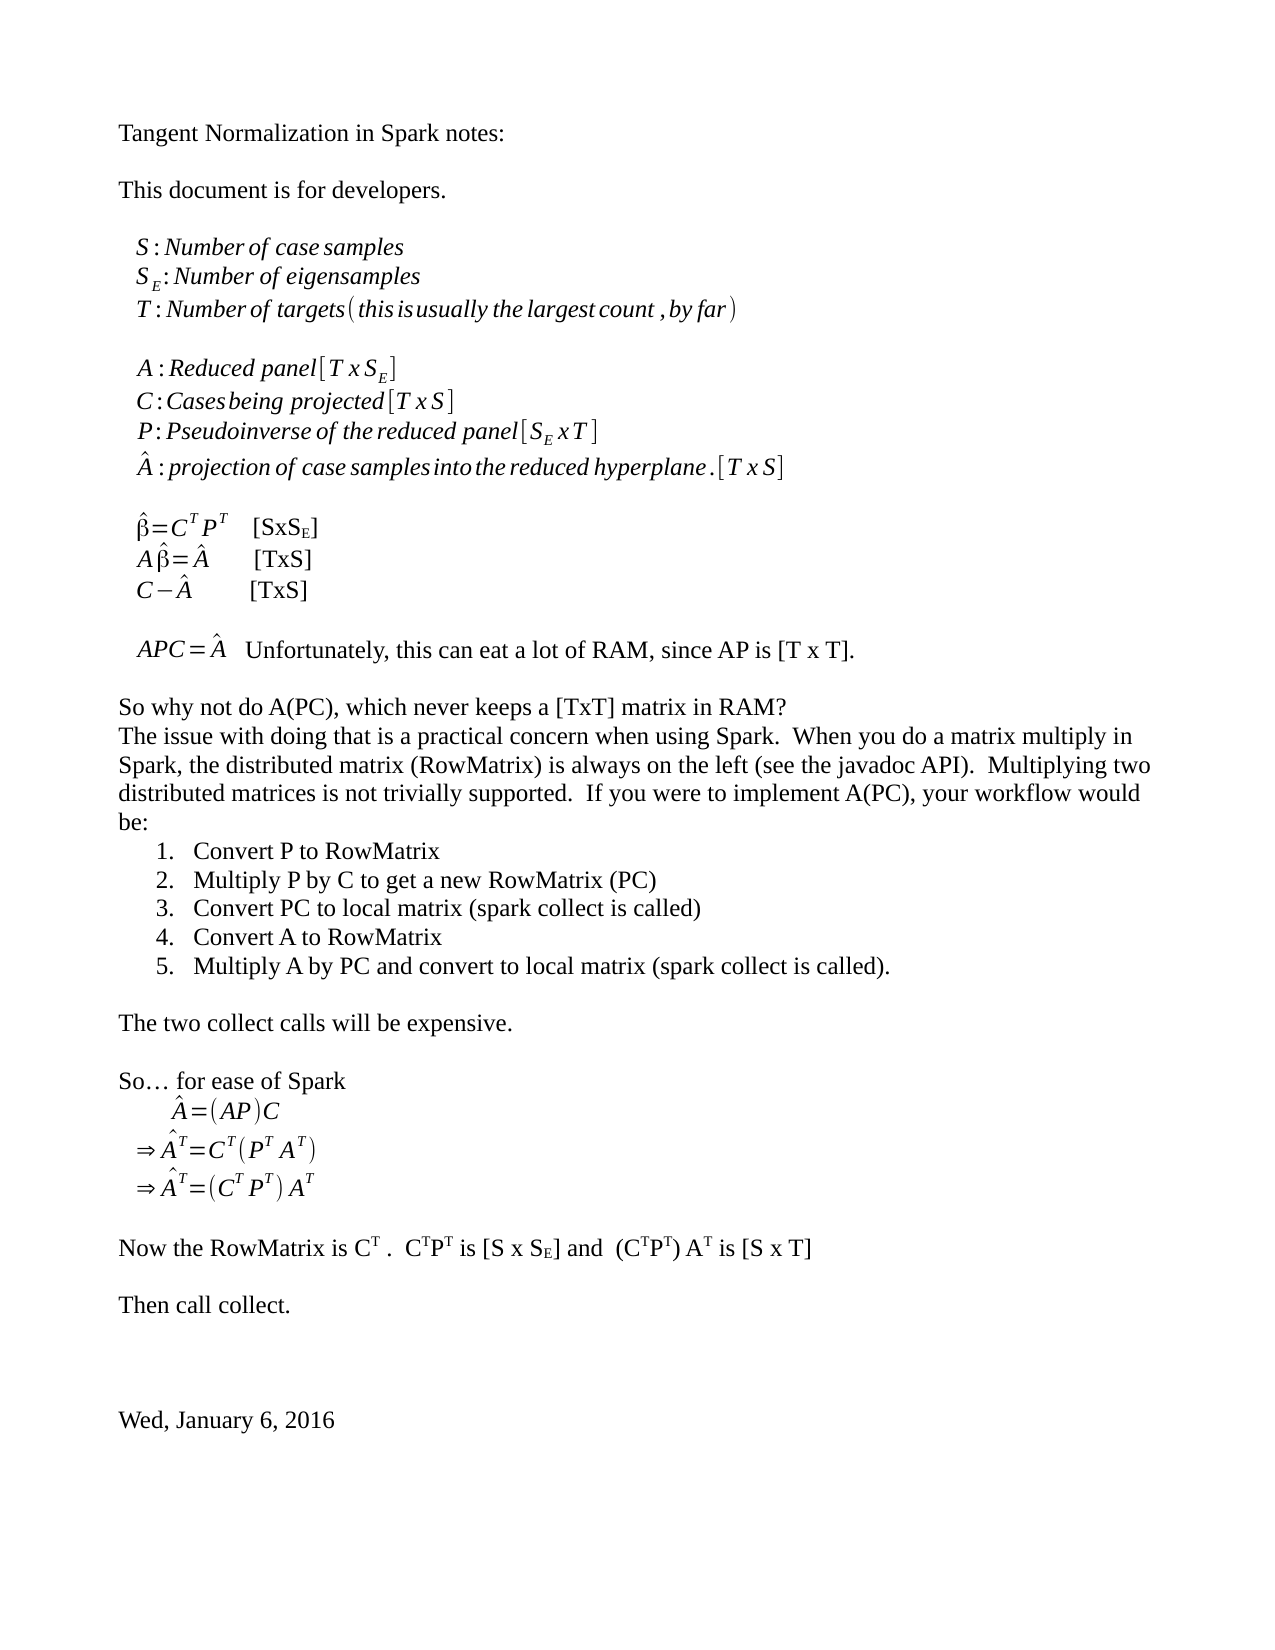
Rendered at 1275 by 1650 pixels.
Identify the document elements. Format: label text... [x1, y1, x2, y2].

text Tangent Normalization in Spark notes: [118, 118, 1157, 147]
text The two collect calls will be expensive. [118, 1008, 1157, 1037]
list Convert A to RowMatrix [156, 922, 1157, 951]
text So why not do A(PC), which never keeps a [TxT] matrix in RAM? [118, 692, 1157, 721]
list Multiply P by C to get a new RowMatrix (PC) [156, 865, 1157, 893]
text This document is for developers. [118, 176, 1157, 204]
list Multiply A by PC and convert to local matrix (spark collect is called). [156, 951, 1157, 980]
text Wed, January 6, 2016 [118, 1405, 1157, 1434]
text Then call collect. [118, 1290, 1157, 1319]
text [TxS] [118, 574, 1157, 604]
text Unfortunately, this can eat a lot of RAM, since AP is [T x T]. [118, 633, 1157, 663]
text [SxSE] [118, 510, 1157, 542]
list Convert PC to local matrix (spark collect is called) [156, 893, 1157, 922]
list Convert P to RowMatrix [156, 836, 1157, 865]
text [TxS] [118, 542, 1157, 574]
text Now the RowMatrix is CT . CTPT is [S x SE] and (CTPT) AT is [S x T] [118, 1233, 1157, 1262]
text So… for ease of Spark [118, 1066, 1157, 1095]
text The issue with doing that is a practical concern when using Spark. When you do a matrix multiply in Spark, the distributed matrix (RowMatrix) is always on the left (see the javadoc API). Multiplying two distributed matrices is not trivially supported. If you were to implement A(PC), your workflow would be: [118, 721, 1157, 836]
